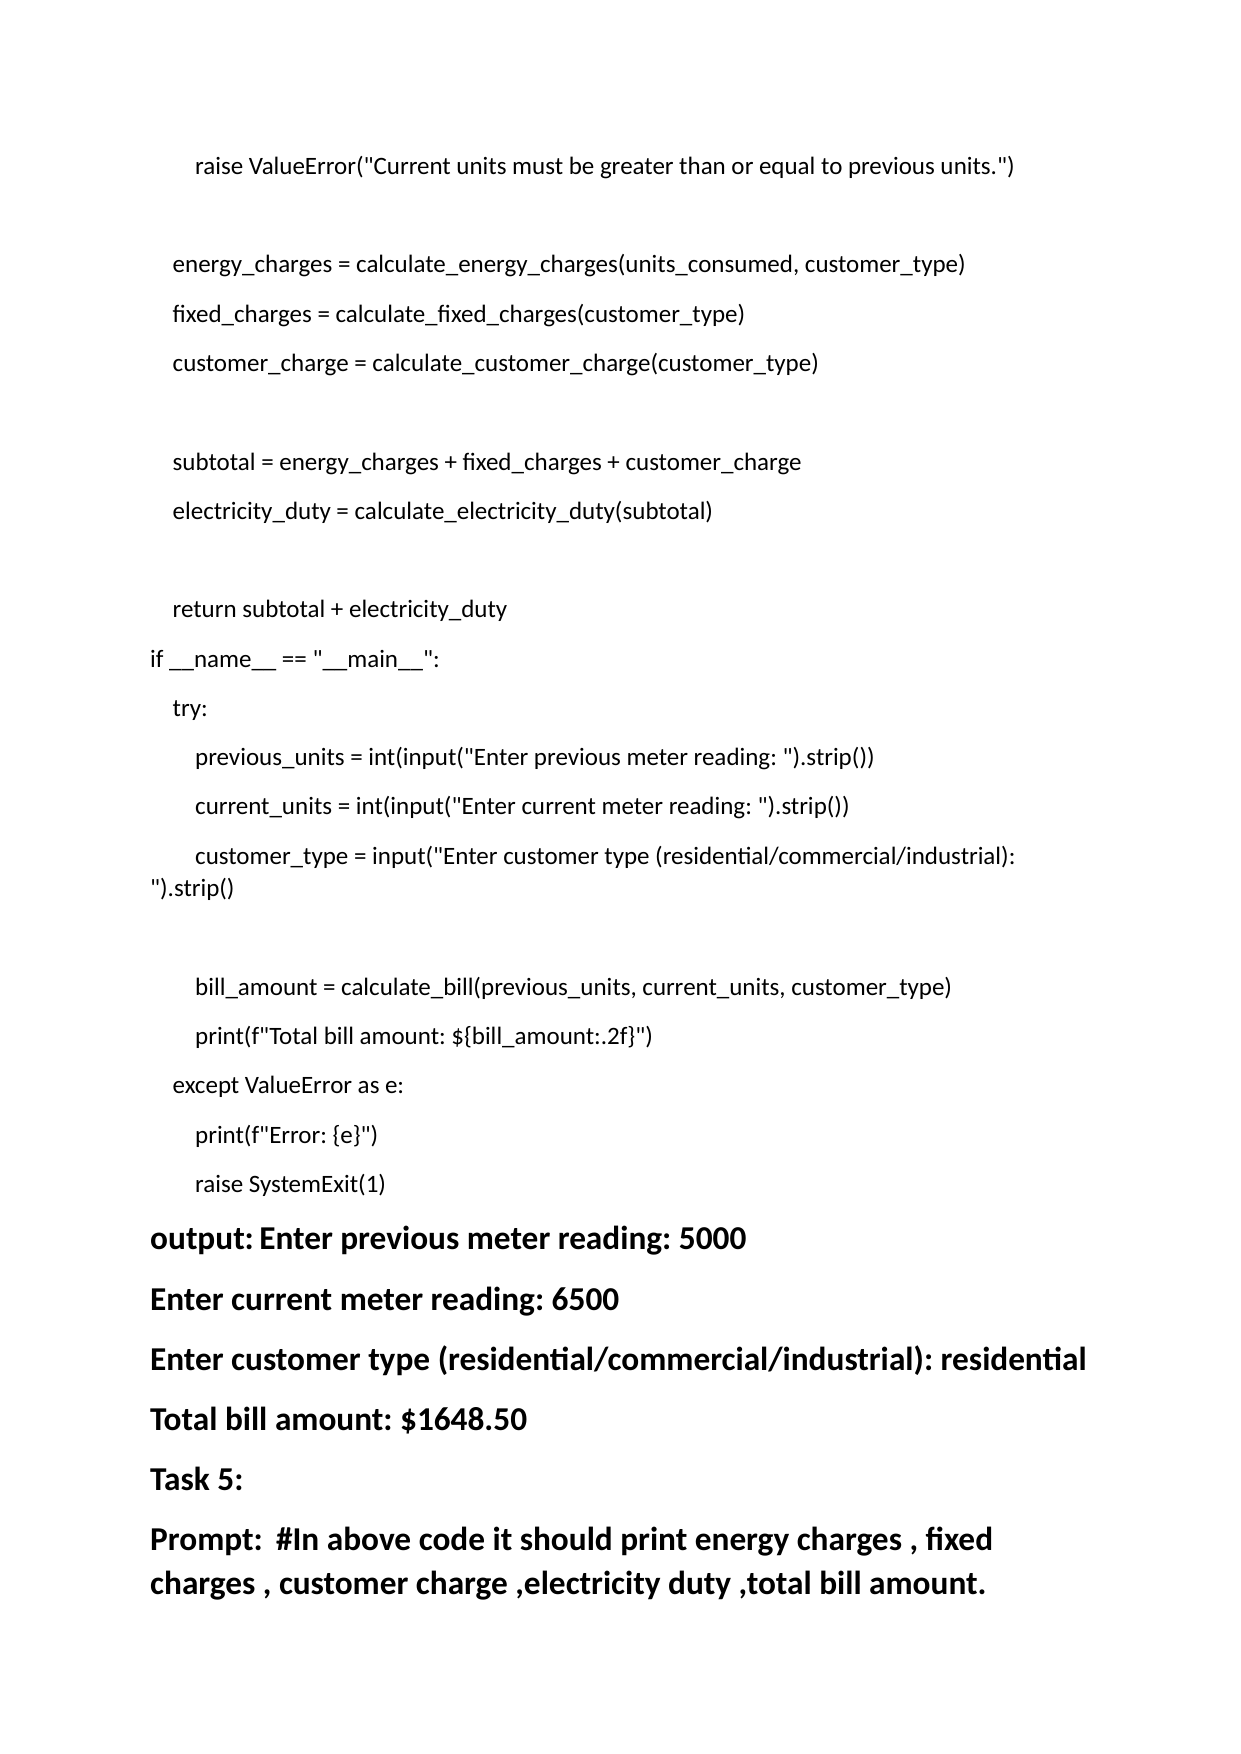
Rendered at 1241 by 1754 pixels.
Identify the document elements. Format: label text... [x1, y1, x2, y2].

text print(f"Error: {e}") [150, 1119, 1090, 1149]
text subtotal = energy_charges + fixed_charges + customer_charge [150, 446, 1090, 476]
text customer_type = input("Enter customer type (residential/commercial/industrial): ").strip() [150, 840, 1090, 903]
text bill_amount = calculate_bill(previous_units, current_units, customer_type) [150, 971, 1090, 1001]
text raise ValueError("Current units must be greater than or equal to previous units.") [150, 150, 1090, 181]
text Total bill amount: $1648.50 [150, 1398, 1090, 1439]
text Prompt: #In above code it should print energy charges , fixed charges , customer charge ,electricity duty ,total bill amount. [150, 1518, 1090, 1603]
text fixed_charges = calculate_fixed_charges(customer_type) [150, 298, 1090, 328]
text print(f"Total bill amount: ${bill_amount:.2f}") [150, 1020, 1090, 1051]
text previous_units = int(input("Enter previous meter reading: ").strip()) [150, 741, 1090, 772]
text current_units = int(input("Enter current meter reading: ").strip()) [150, 791, 1090, 821]
text Task 5: [150, 1458, 1090, 1499]
text Enter customer type (residential/commercial/industrial): residential [150, 1338, 1090, 1378]
text customer_charge = calculate_customer_charge(customer_type) [150, 347, 1090, 378]
text except ValueError as e: [150, 1069, 1090, 1100]
text raise SystemExit(1) [150, 1168, 1090, 1198]
text return subtotal + electricity_duty [150, 593, 1090, 624]
text Enter current meter reading: 6500 [150, 1277, 1090, 1318]
text energy_charges = calculate_energy_charges(units_consumed, customer_type) [150, 248, 1090, 279]
text electricity_duty = calculate_electricity_duty(subtotal) [150, 495, 1090, 525]
text try: [150, 692, 1090, 722]
text output: Enter previous meter reading: 5000 [150, 1217, 1090, 1258]
text if __name__ == "__main__": [150, 643, 1090, 673]
